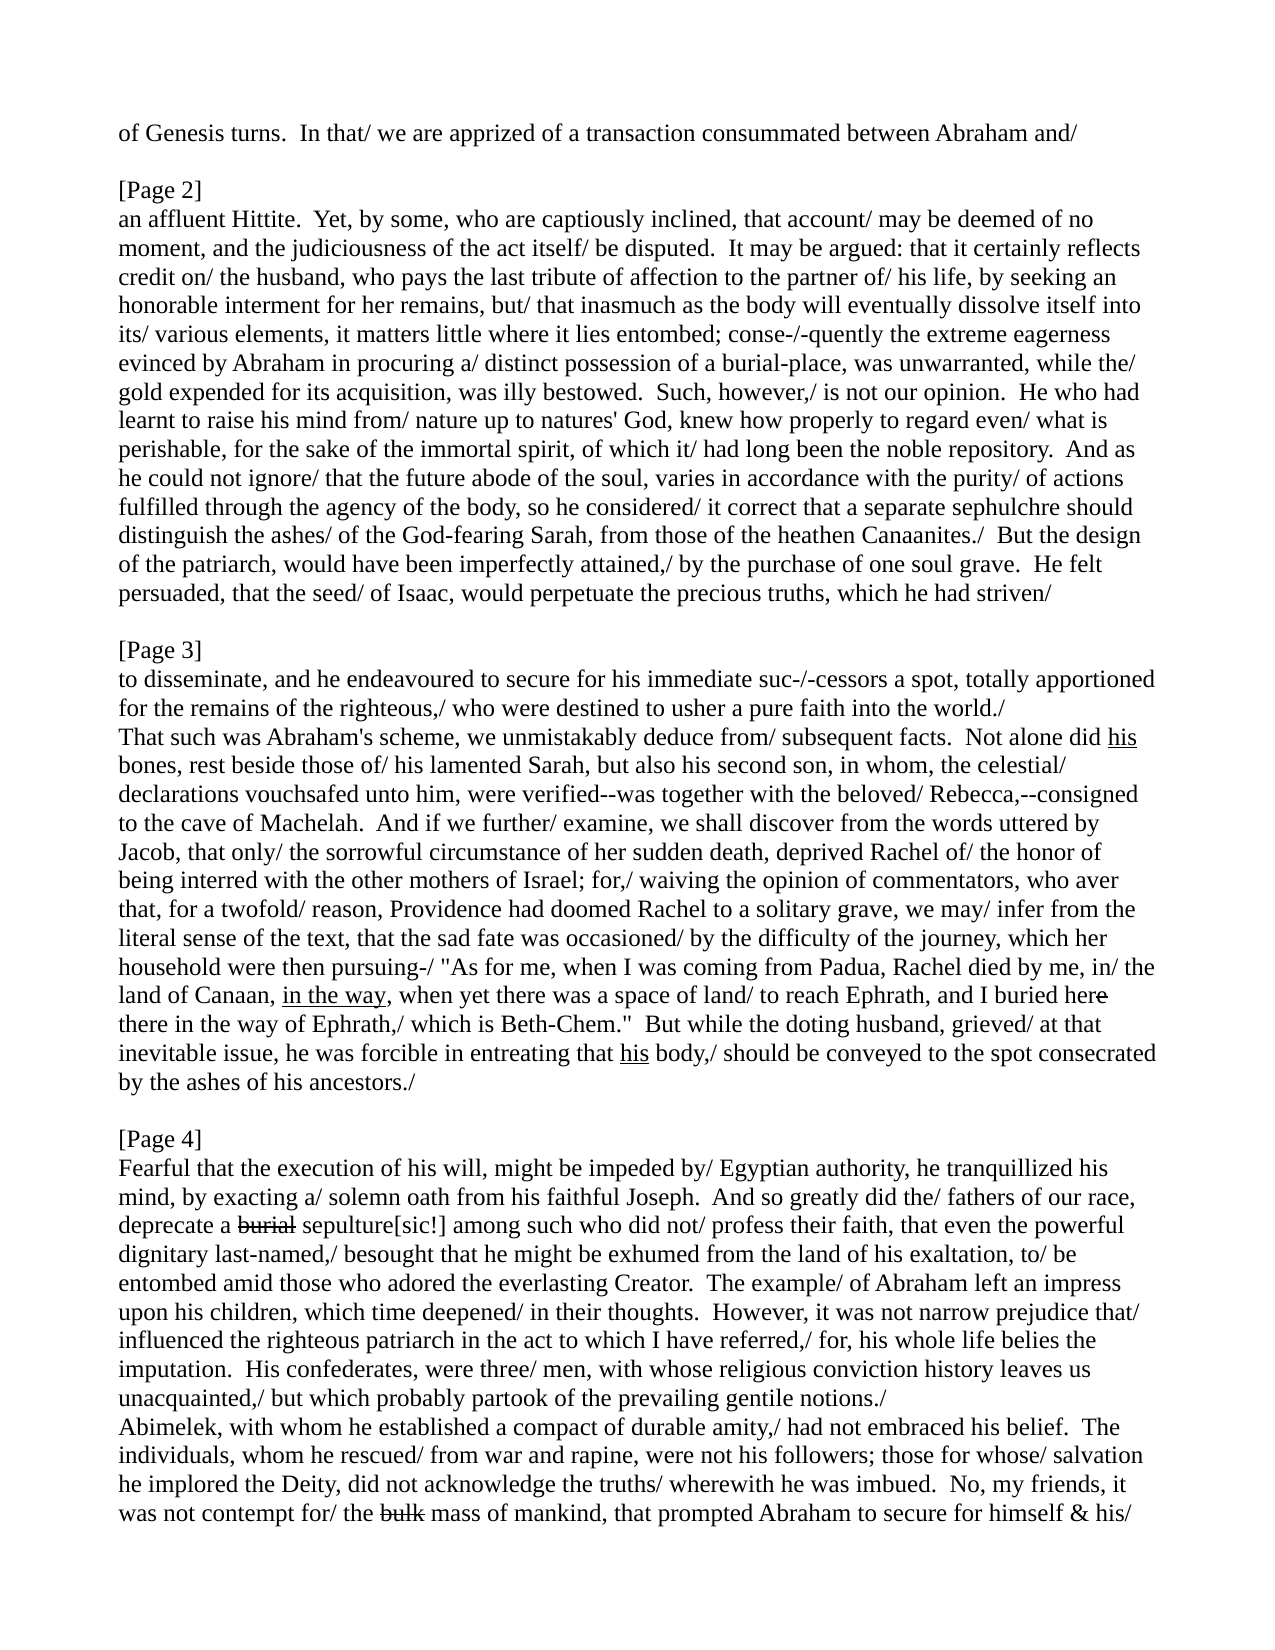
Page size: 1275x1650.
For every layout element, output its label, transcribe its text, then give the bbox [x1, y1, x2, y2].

text That such was Abraham's scheme, we unmistakably deduce from/ subsequent facts. Not alone did his bones, rest beside those of/ his lamented Sarah, but also his second son, in whom, the celestial/ declarations vouchsafed unto him, were verified--was together with the beloved/ Rebecca,--consigned to the cave of Machelah. And if we further/ examine, we shall discover from the words uttered by Jacob, that only/ the sorrowful circumstance of her sudden death, deprived Rachel of/ the honor of being interred with the other mothers of Israel; for,/ waiving the opinion of commentators, who aver that, for a twofold/ reason, Providence had doomed Rachel to a solitary grave, we may/ infer from the literal sense of the text, that the sad fate was occasioned/ by the difficulty of the journey, which her household were then pursuing-/ "As for me, when I was coming from Padua, Rachel died by me, in/ the land of Canaan, in the way, when yet there was a space of land/ to reach Ephrath, and I buried here there in the way of Ephrath,/ which is Beth-Chem." But while the doting husband, grieved/ at that inevitable issue, he was forcible in entreating that his body,/ should be conveyed to the spot consecrated by the ashes of his ancestors./ [118, 722, 1157, 1096]
text Fearful that the execution of his will, might be impeded by/ Egyptian authority, he tranquillized his mind, by exacting a/ solemn oath from his faithful Joseph. And so greatly did the/ fathers of our race, deprecate a burial sepulture[sic!] among such who did not/ profess their faith, that even the powerful dignitary last-named,/ besought that he might be exhumed from the land of his exaltation, to/ be entombed amid those who adored the everlasting Creator. The example/ of Abraham left an impress upon his children, which time deepened/ in their thoughts. However, it was not narrow prejudice that/ influenced the righteous patriarch in the act to which I have referred,/ for, his whole life belies the imputation. His confederates, were three/ men, with whose religious conviction history leaves us unacquainted,/ but which probably partook of the prevailing gentile notions./ [118, 1153, 1157, 1412]
text [Page 4] [118, 1124, 1157, 1153]
text of Genesis turns. In that/ we are apprized of a transaction consummated between Abraham and/ [118, 118, 1157, 147]
text [Page 3] [118, 636, 1157, 664]
text Abimelek, with whom he established a compact of durable amity,/ had not embraced his belief. The individuals, whom he rescued/ from war and rapine, were not his followers; those for whose/ salvation he implored the Deity, did not acknowledge the truths/ wherewith he was imbued. No, my friends, it was not contempt for/ the bulk mass of mankind, that prompted Abraham to secure for himself & his/ [118, 1412, 1157, 1527]
text to disseminate, and he endeavoured to secure for his immediate suc-/-cessors a spot, totally apportioned for the remains of the righteous,/ who were destined to usher a pure faith into the world./ [118, 664, 1157, 722]
text an affluent Hittite. Yet, by some, who are captiously inclined, that account/ may be deemed of no moment, and the judiciousness of the act itself/ be disputed. It may be argued: that it certainly reflects credit on/ the husband, who pays the last tribute of affection to the partner of/ his life, by seeking an honorable interment for her remains, but/ that inasmuch as the body will eventually dissolve itself into its/ various elements, it matters little where it lies entombed; conse-/-quently the extreme eagerness evinced by Abraham in procuring a/ distinct possession of a burial-place, was unwarranted, while the/ gold expended for its acquisition, was illy bestowed. Such, however,/ is not our opinion. He who had learnt to raise his mind from/ nature up to natures' God, knew how properly to regard even/ what is perishable, for the sake of the immortal spirit, of which it/ had long been the noble repository. And as he could not ignore/ that the future abode of the soul, varies in accordance with the purity/ of actions fulfilled through the agency of the body, so he considered/ it correct that a separate sephulchre should distinguish the ashes/ of the God-fearing Sarah, from those of the heathen Canaanites./ But the design of the patriarch, would have been imperfectly attained,/ by the purchase of one soul grave. He felt persuaded, that the seed/ of Isaac, would perpetuate the precious truths, which he had striven/ [118, 204, 1157, 607]
text [Page 2] [118, 176, 1157, 204]
